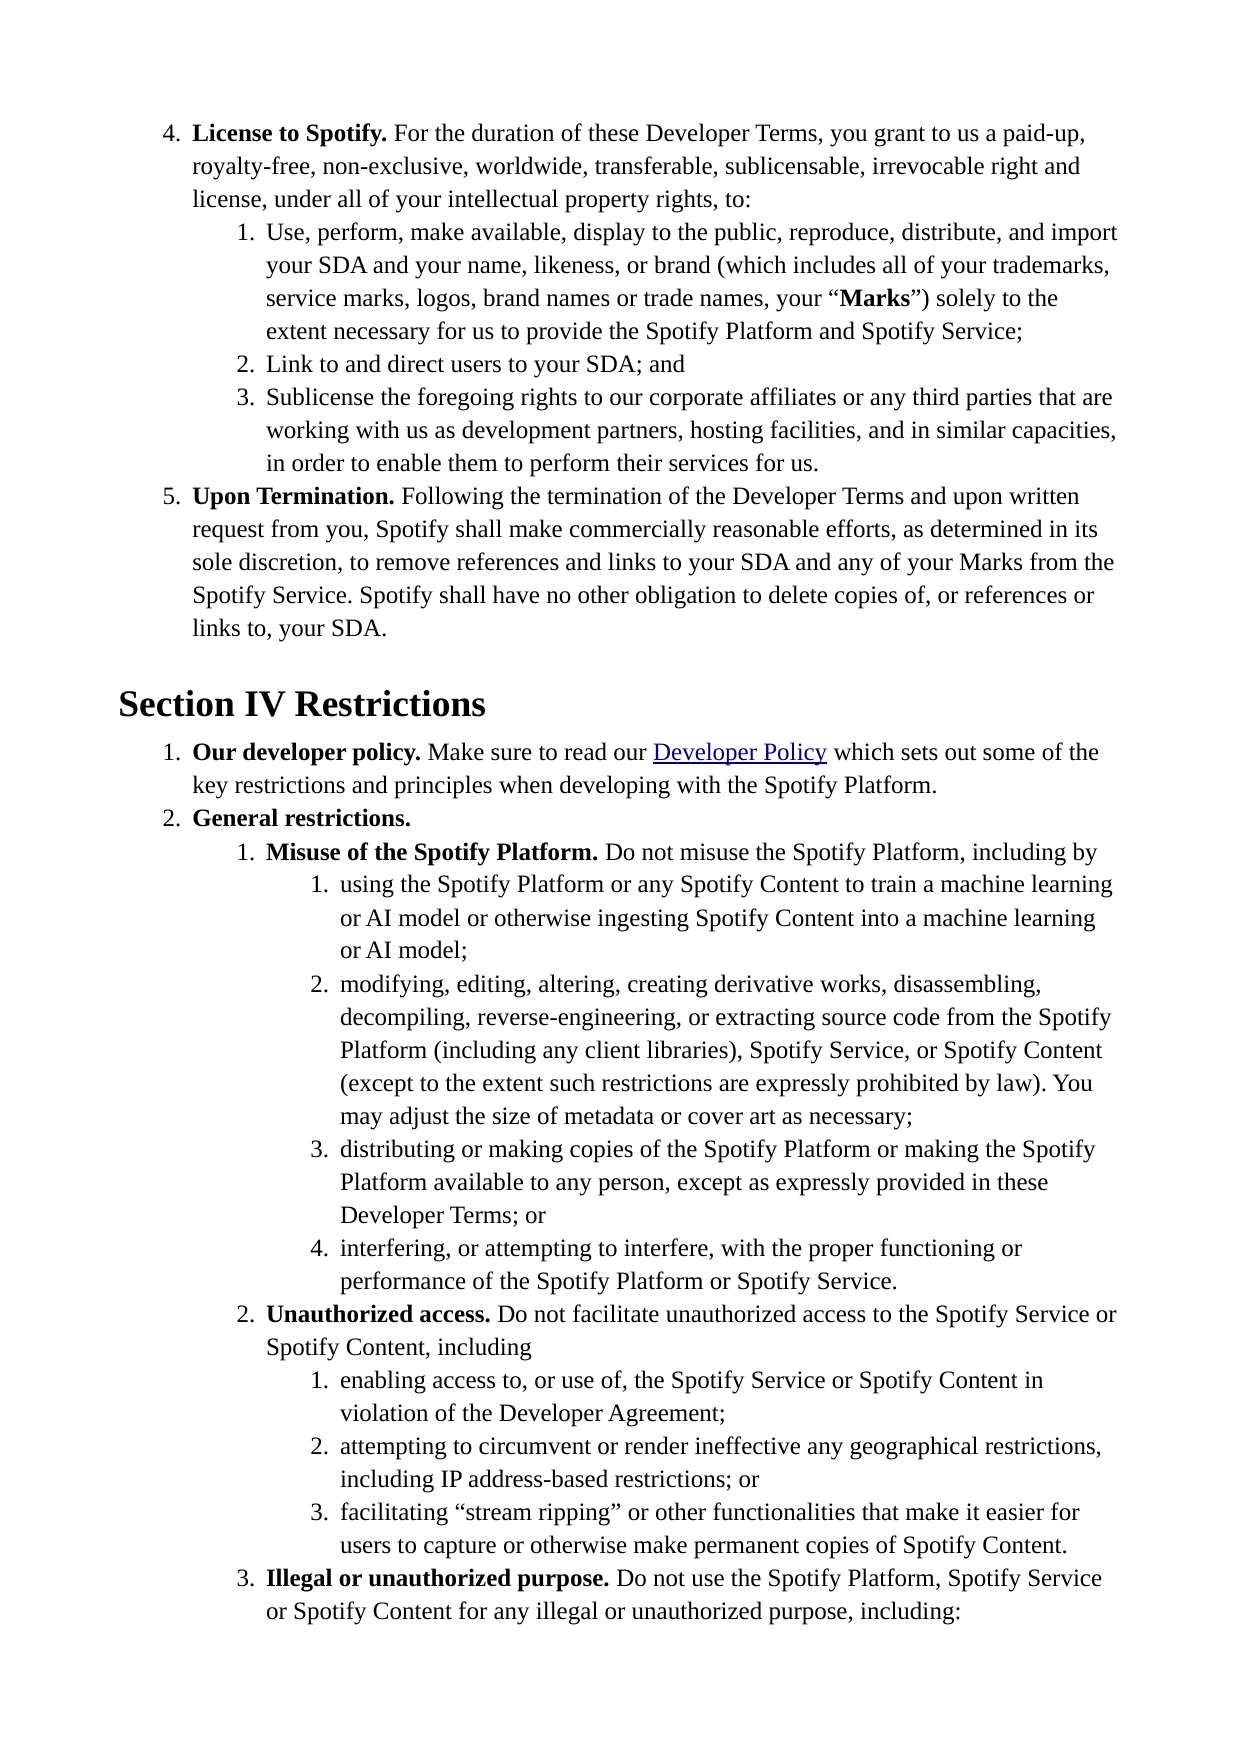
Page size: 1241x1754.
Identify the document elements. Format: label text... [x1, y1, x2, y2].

list modifying, editing, altering, creating derivative works, disassembling, decompiling, reverse-engineering, or extracting source code from the Spotify Platform (including any client libraries), Spotify Service, or Spotify Content (except to the extent such restrictions are expressly prohibited by law). You may adjust the size of metadata or cover art as necessary; [310, 969, 1122, 1129]
list Misuse of the Spotify Platform. Do not misuse the Spotify Platform, including by [236, 837, 1122, 865]
list Unauthorized access. Do not facilitate unauthorized access to the Spotify Service or Spotify Content, including [236, 1299, 1122, 1361]
list enabling access to, or use of, the Spotify Service or Spotify Content in violation of the Developer Agreement; [310, 1365, 1122, 1427]
list Sublicense the foregoing rights to our corporate affiliates or any third parties that are working with us as development partners, hosting facilities, and in similar capacities, in order to enable them to perform their services for us. [236, 382, 1122, 477]
list License to Spotify. For the duration of these Developer Terms, you grant to us a paid-up, royalty-free, non-exclusive, worldwide, transferable, sublicensable, irrevocable right and license, under all of your intellectual property rights, to: [162, 118, 1122, 213]
list Illegal or unauthorized purpose. Do not use the Spotify Platform, Spotify Service or Spotify Content for any illegal or unauthorized purpose, including: [236, 1563, 1122, 1625]
list using the Spotify Platform or any Spotify Content to train a machine learning or AI model or otherwise ingesting Spotify Content into a machine learning or AI model; [310, 869, 1122, 964]
list Link to and direct users to your SDA; and [236, 349, 1122, 378]
list General restrictions. [162, 803, 1122, 832]
list distributing or making copies of the Spotify Platform or making the Spotify Platform available to any person, except as expressly provided in these Developer Terms; or [310, 1134, 1122, 1228]
list facilitating “stream ripping” or other functionalities that make it easier for users to capture or otherwise make permanent copies of Spotify Content. [310, 1497, 1122, 1559]
list attempting to circumvent or render ineffective any geographical restrictions, including IP address-based restrictions; or [310, 1431, 1122, 1493]
list Our developer policy. Make sure to read our Developer Policy which sets out some of the key restrictions and principles when developing with the Spotify Platform. [162, 737, 1122, 799]
list interfering, or attempting to interfere, with the proper functioning or performance of the Spotify Platform or Spotify Service. [310, 1233, 1122, 1294]
list Use, perform, make available, display to the public, reproduce, distribute, and import your SDA and your name, likeness, or brand (which includes all of your trademarks, service marks, logos, brand names or trade names, your “Marks”) solely to the extent necessary for us to provide the Spotify Platform and Spotify Service; [236, 217, 1122, 345]
subtitle Section IV Restrictions [118, 682, 1122, 725]
list Upon Termination. Following the termination of the Developer Terms and upon written request from you, Spotify shall make commercially reasonable efforts, as determined in its sole discretion, to remove references and links to your SDA and any of your Marks from the Spotify Service. Spotify shall have no other obligation to delete copies of, or references or links to, your SDA. [162, 481, 1122, 642]
